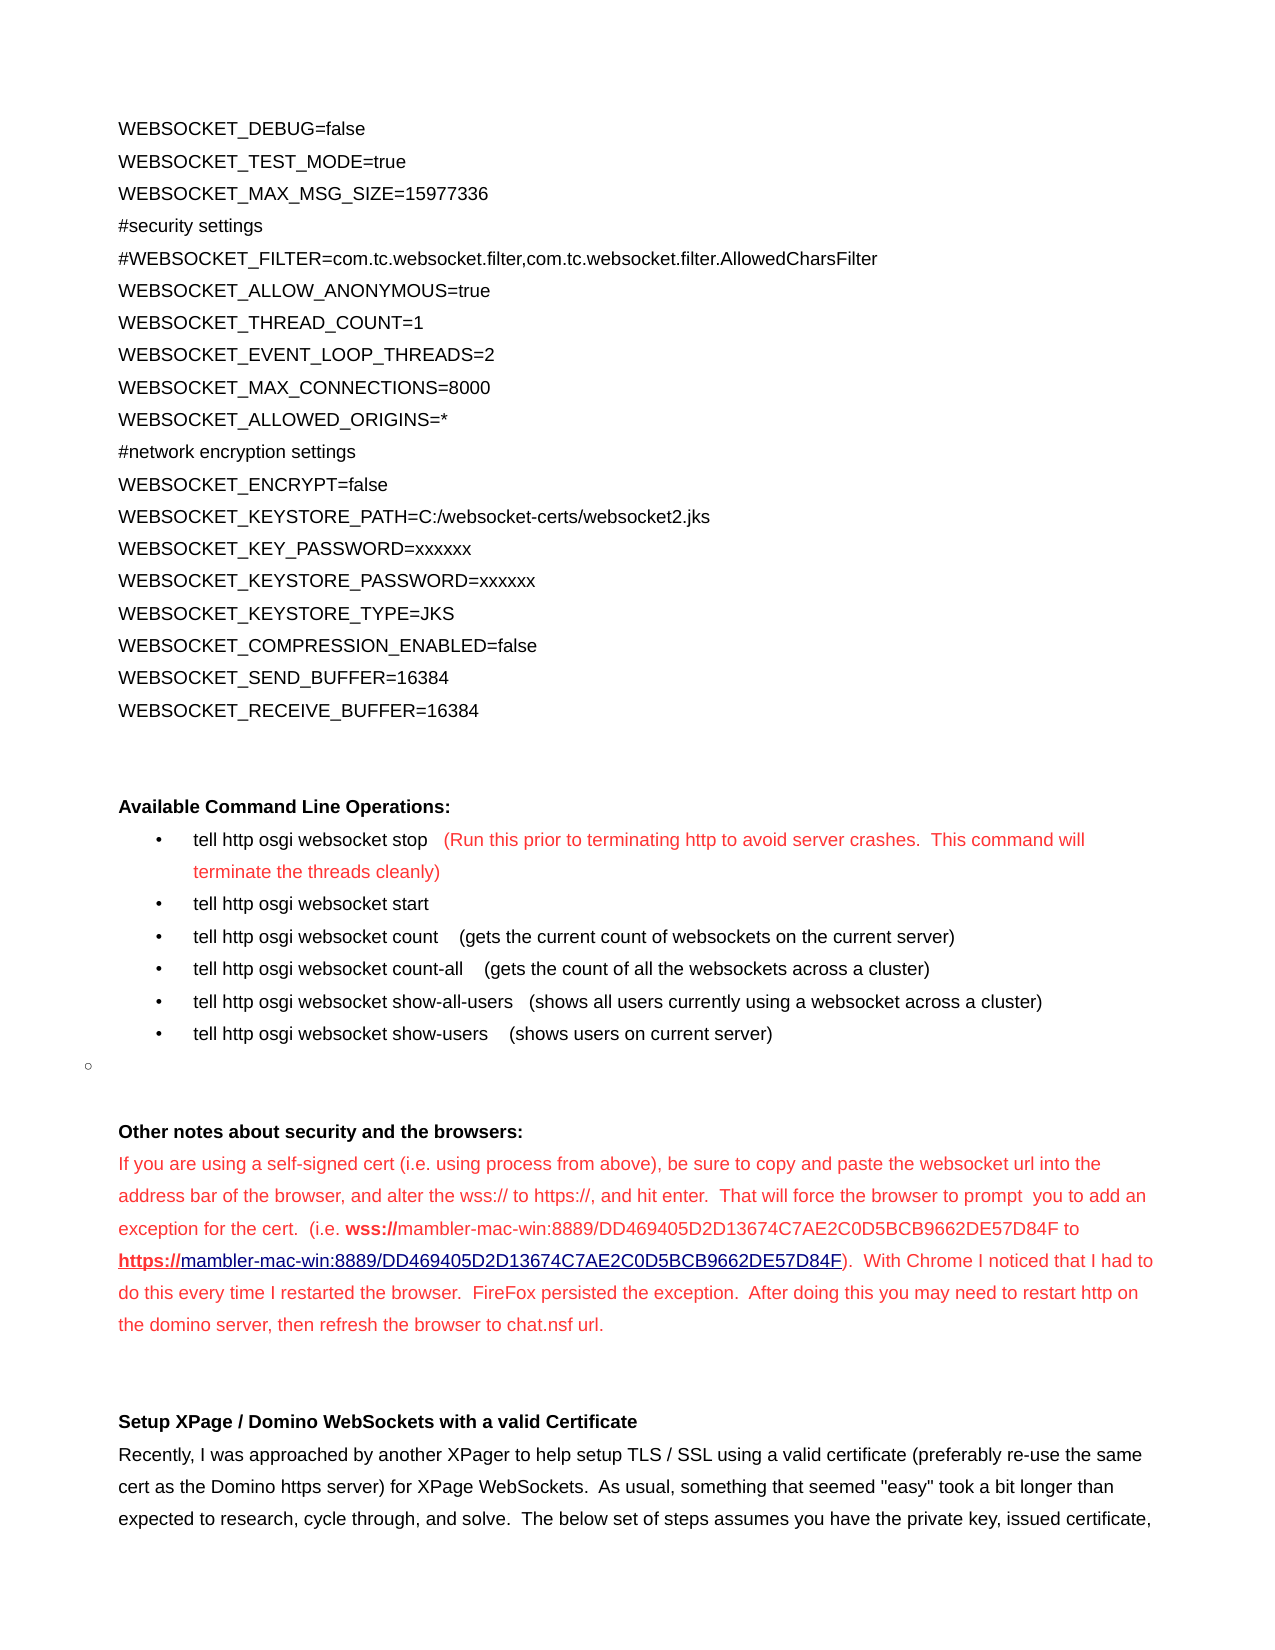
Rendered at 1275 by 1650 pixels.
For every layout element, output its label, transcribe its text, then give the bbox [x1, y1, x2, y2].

text WEBSOCKET_MAX_CONNECTIONS=8000 [118, 376, 1157, 398]
list tell http osgi websocket show-all-users (shows all users currently using a websocket across a cluster) [156, 991, 1157, 1012]
list tell http osgi websocket show-users (shows users on current server) [156, 1023, 1157, 1045]
list tell http osgi websocket count-all (gets the count of all the websockets across a cluster) [156, 958, 1157, 980]
list tell http osgi websocket count (gets the current count of websockets on the current server) [156, 926, 1157, 947]
text Available Command Line Operations: [118, 796, 1157, 818]
text Recently, I was approached by another XPager to help setup TLS / SSL using a valid certificate (preferably re-use the same cert as the Domino https server) for XPage WebSockets. As usual, something that seemed "easy" took a bit longer than expected to research, cycle through, and solve. The below set of steps assumes you have the private key, issued certificate, [118, 1443, 1157, 1529]
text WEBSOCKET_ALLOW_ANONYMOUS=true [118, 279, 1157, 301]
list tell http osgi websocket stop (Run this prior to terminating http to avoid server crashes. This command will terminate the threads cleanly) [156, 828, 1157, 882]
text WEBSOCKET_EVENT_LOOP_THREADS=2 [118, 344, 1157, 366]
text WEBSOCKET_TEST_MODE=true [118, 150, 1157, 172]
text WEBSOCKET_KEYSTORE_PASSWORD=xxxxxx [118, 570, 1157, 592]
text WEBSOCKET_KEYSTORE_TYPE=JKS [118, 602, 1157, 624]
text Other notes about security and the browsers: [118, 1120, 1157, 1142]
text WEBSOCKET_SEND_BUFFER=16384 [118, 667, 1157, 689]
text WEBSOCKET_KEY_PASSWORD=xxxxxx [118, 538, 1157, 559]
text Setup XPage / Domino WebSockets with a valid Certificate [118, 1411, 1157, 1433]
text WEBSOCKET_THREAD_COUNT=1 [118, 312, 1157, 333]
text WEBSOCKET_KEYSTORE_PATH=C:/websocket-certs/websocket2.jks [118, 506, 1157, 527]
text WEBSOCKET_MAX_MSG_SIZE=15977336 [118, 183, 1157, 204]
text #security settings [118, 215, 1157, 237]
list tell http osgi websocket start [156, 893, 1157, 915]
text #network encryption settings [118, 441, 1157, 463]
text WEBSOCKET_RECEIVE_BUFFER=16384 [118, 699, 1157, 721]
text If you are using a self-signed cert (i.e. using process from above), be sure to copy and paste the websocket url into the address bar of the browser, and alter the wss:// to https://, and hit enter. That will force the browser to prompt you to add an exception for the cert. (i.e. wss://mambler-mac-win:8889/DD469405D2D13674C7AE2C0D5BCB9662DE57D84F to https://mambler-mac-win:8889/DD469405D2D13674C7AE2C0D5BCB9662DE57D84F). With Chrome I noticed that I had to do this every time I restarted the browser. FireFox persisted the exception. After doing this you may need to restart http on the domino server, then refresh the browser to chat.nsf url. [118, 1153, 1157, 1336]
text WEBSOCKET_ALLOWED_ORIGINS=* [118, 409, 1157, 430]
text #WEBSOCKET_FILTER=com.tc.websocket.filter,com.tc.websocket.filter.AllowedCharsFilter [118, 247, 1157, 269]
text WEBSOCKET_ENCRYPT=false [118, 473, 1157, 495]
text WEBSOCKET_COMPRESSION_ENABLED=false [118, 635, 1157, 656]
text WEBSOCKET_DEBUG=false [118, 118, 1157, 140]
